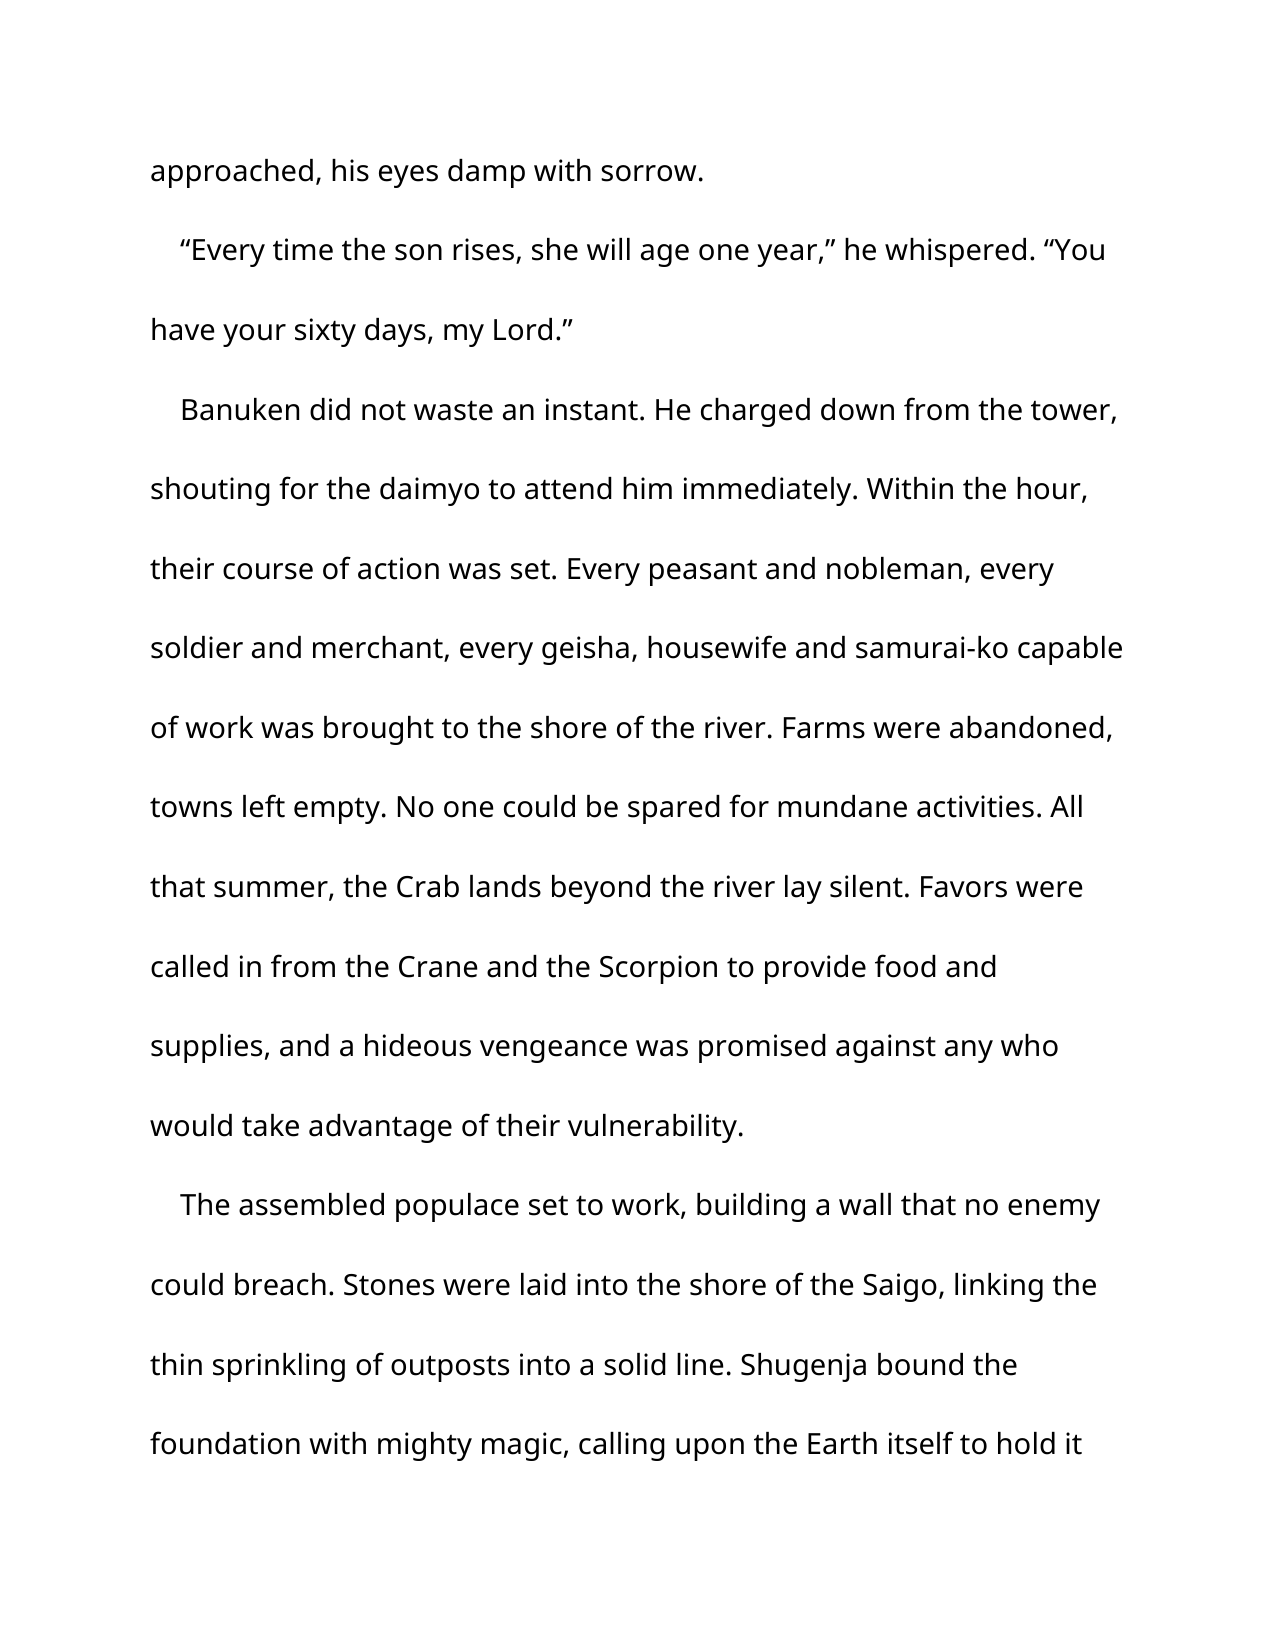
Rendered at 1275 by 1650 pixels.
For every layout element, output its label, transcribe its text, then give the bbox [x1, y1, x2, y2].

text Banuken did not waste an instant. He charged down from the tower, shouting for the daimyo to attend him immediately. Within the hour, their course of action was set. Every peasant and nobleman, every soldier and merchant, every geisha, housewife and samurai-ko capable of work was brought to the shore of the river. Farms were abandoned, towns left empty. No one could be spared for mundane activities. All that summer, the Crab lands beyond the river lay silent. Favors were called in from the Crane and the Scorpion to provide food and supplies, and a hideous vengeance was promised against any who would take advantage of their vulnerability. [150, 389, 1125, 1145]
text The assembled populace set to work, building a wall that no enemy could breach. Stones were laid into the shore of the Saigo, linking the thin sprinkling of outposts into a solid line. Shugenja bound the foundation with mighty magic, calling upon the Earth itself to hold it [150, 1184, 1125, 1463]
text approached, his eyes damp with sorrow. [150, 150, 1125, 190]
text “Every time the son rises, she will age one year,” he whispered. “You have your sixty days, my Lord.” [150, 229, 1125, 349]
